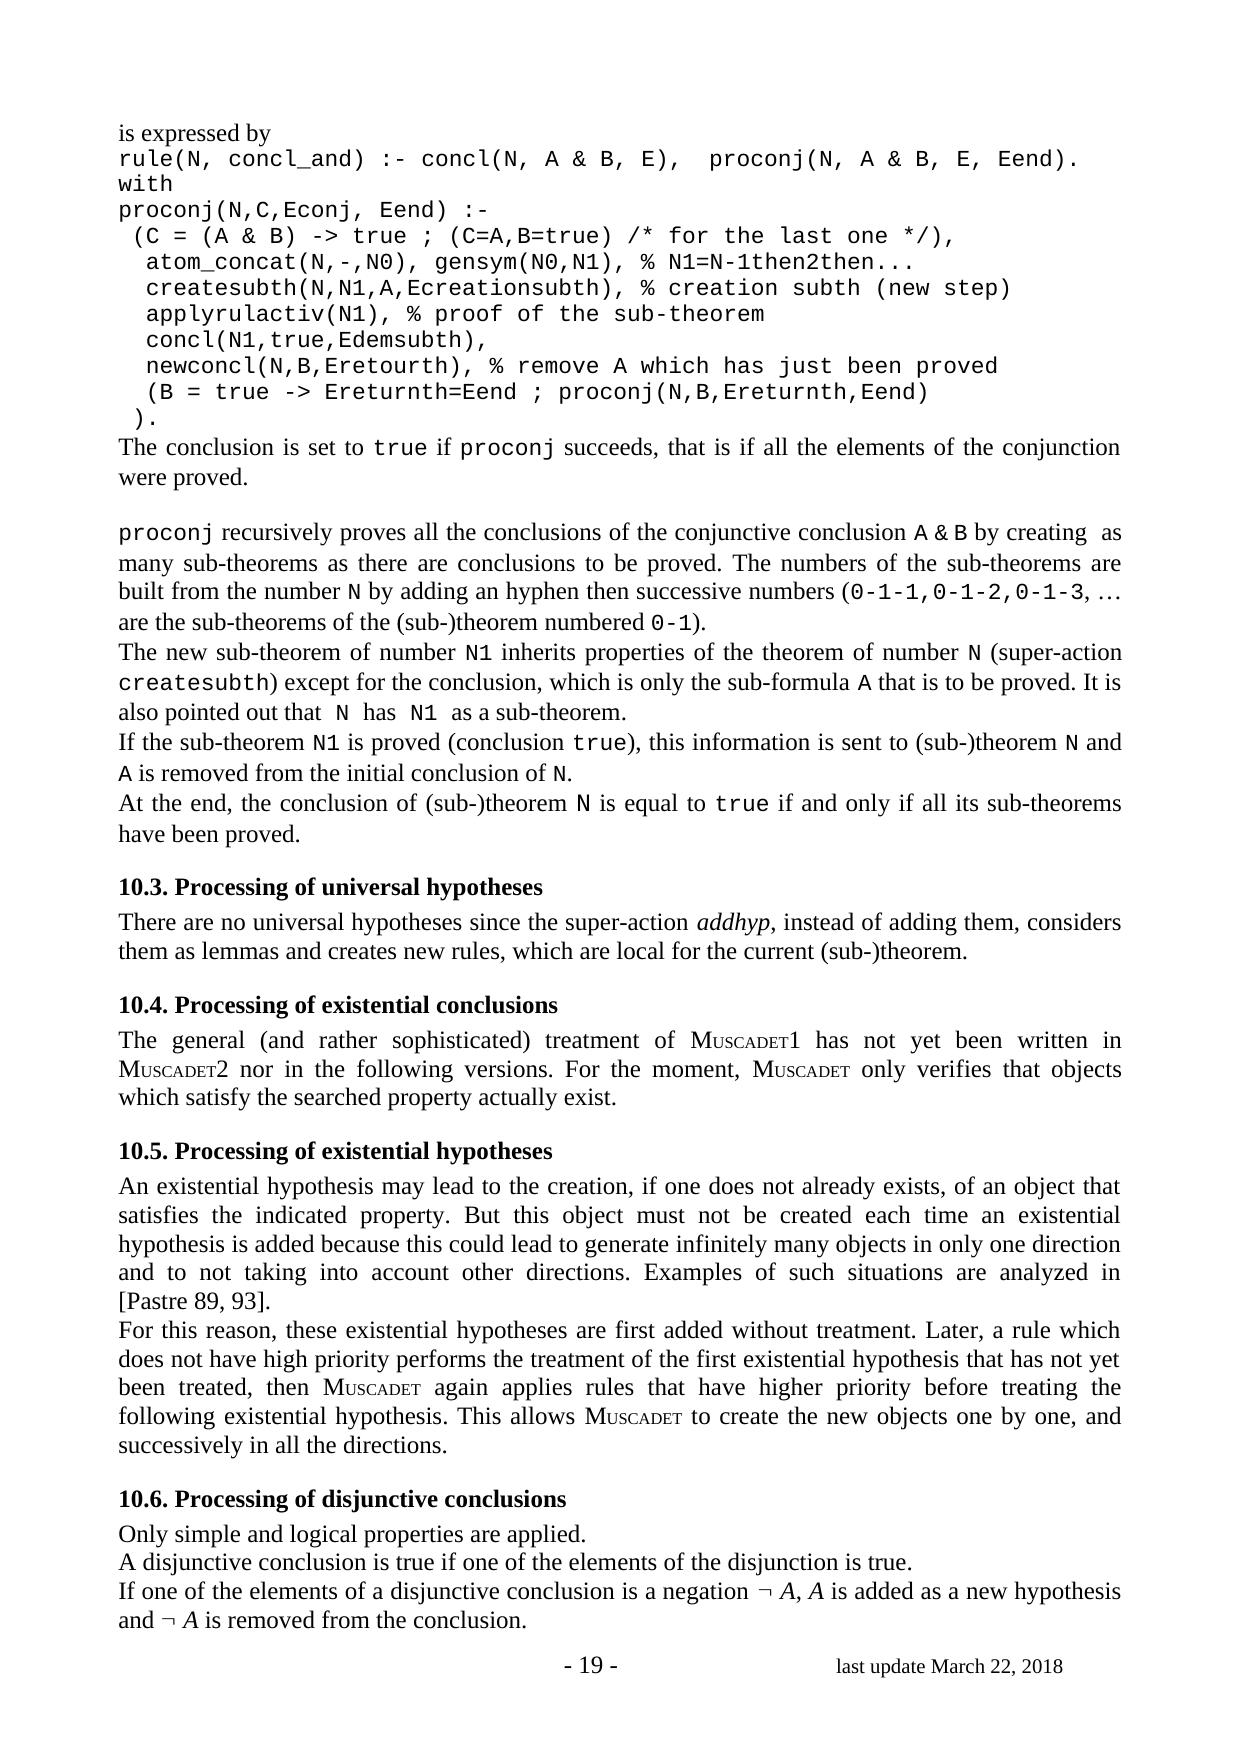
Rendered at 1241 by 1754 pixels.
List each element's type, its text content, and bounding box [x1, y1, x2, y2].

text concl(N1,true,Edemsubth), [118, 328, 1122, 354]
text applyrulactiv(N1), % proof of the sub-theorem [118, 302, 1122, 328]
text For this reason, these existential hypotheses are first added without treatment. Later, a rule which does not have high priority performs the treatment of the first existential hypothesis that has not yet been treated, then Muscadet again applies rules that have higher priority before treating the following existential hypothesis. This allows Muscadet to create the new objects one by one, and successively in all the directions. [118, 1315, 1122, 1459]
text createsubth(N,N1,A,Ecreationsubth), % creation subth (new step) [118, 277, 1122, 302]
text At the end, the conclusion of (sub-)theorem N is equal to true if and only if all its sub-theorems have been proved. [118, 788, 1122, 847]
subtitle 10.5. Processing of existential hypotheses [118, 1136, 1122, 1165]
text with [118, 173, 1122, 199]
text Only simple and logical properties are applied. [118, 1519, 1122, 1547]
subtitle 10.3. Processing of universal hypotheses [118, 872, 1122, 901]
text (B = true -> Ereturnth=Eend ; proconj(N,B,Ereturnth,Eend) [118, 380, 1122, 406]
text ). [118, 406, 1122, 432]
subtitle 10.6. Processing of disjunctive conclusions [118, 1484, 1122, 1512]
text atom_concat(N,-,N0), gensym(N0,N1), % N1=N-1then2then... [118, 251, 1122, 277]
text rule(N, concl_and) :- concl(N, A & B, E), proconj(N, A & B, E, Eend). [118, 147, 1122, 173]
text The conclusion is set to true if proconj succeeds, that is if all the elements of the conjunction were proved. [118, 432, 1122, 491]
text proconj recursively proves all the conclusions of the conjunctive conclusion A & B by creating as many sub-theorems as there are conclusions to be proved. The numbers of the sub-theorems are built from the number N by adding an hyphen then successive numbers (0-1-1,0-1-2,0-1-3, … are the sub-theorems of the (sub-)theorem numbered 0-1). [118, 517, 1122, 637]
text An existential hypothesis may lead to the creation, if one does not already exists, of an object that satisfies the indicated property. But this object must not be created each time an existential hypothesis is added because this could lead to generate infinitely many objects in only one direction and to not taking into account other directions. Examples of such situations are analyzed in [Pastre 89, 93]. [118, 1171, 1122, 1315]
text newconcl(N,B,Eretourth), % remove A which has just been proved [118, 354, 1122, 380]
text If one of the elements of a disjunctive conclusion is a negation  A, A is added as a new hypothesis and  A is removed from the conclusion. [118, 1576, 1122, 1634]
text proconj(N,C,Econj, Eend) :- [118, 199, 1122, 225]
subtitle 10.4. Processing of existential conclusions [118, 990, 1122, 1019]
text (C = (A & B) -> true ; (C=A,B=true) /* for the last one */), [118, 225, 1122, 251]
text The general (and rather sophisticated) treatment of Muscadet1 has not yet been written in Muscadet2 nor in the following versions. For the moment, Muscadet only verifies that objects which satisfy the searched property actually exist. [118, 1025, 1122, 1111]
text There are no universal hypotheses since the super-action addhyp, instead of adding them, considers them as lemmas and creates new rules, which are local for the current (sub-)theorem. [118, 907, 1122, 965]
text The new sub-theorem of number N1 inherits properties of the theorem of number N (super‑action createsubth) except for the conclusion, which is only the sub-formula A that is to be proved. It is also pointed out that N has N1 as a sub-theorem. [118, 637, 1122, 727]
text is expressed by [118, 118, 1122, 147]
text If the sub-theorem N1 is proved (conclusion true), this information is sent to (sub-)theorem N and A is removed from the initial conclusion of N. [118, 727, 1122, 788]
text A disjunctive conclusion is true if one of the elements of the disjunction is true. [118, 1547, 1122, 1576]
